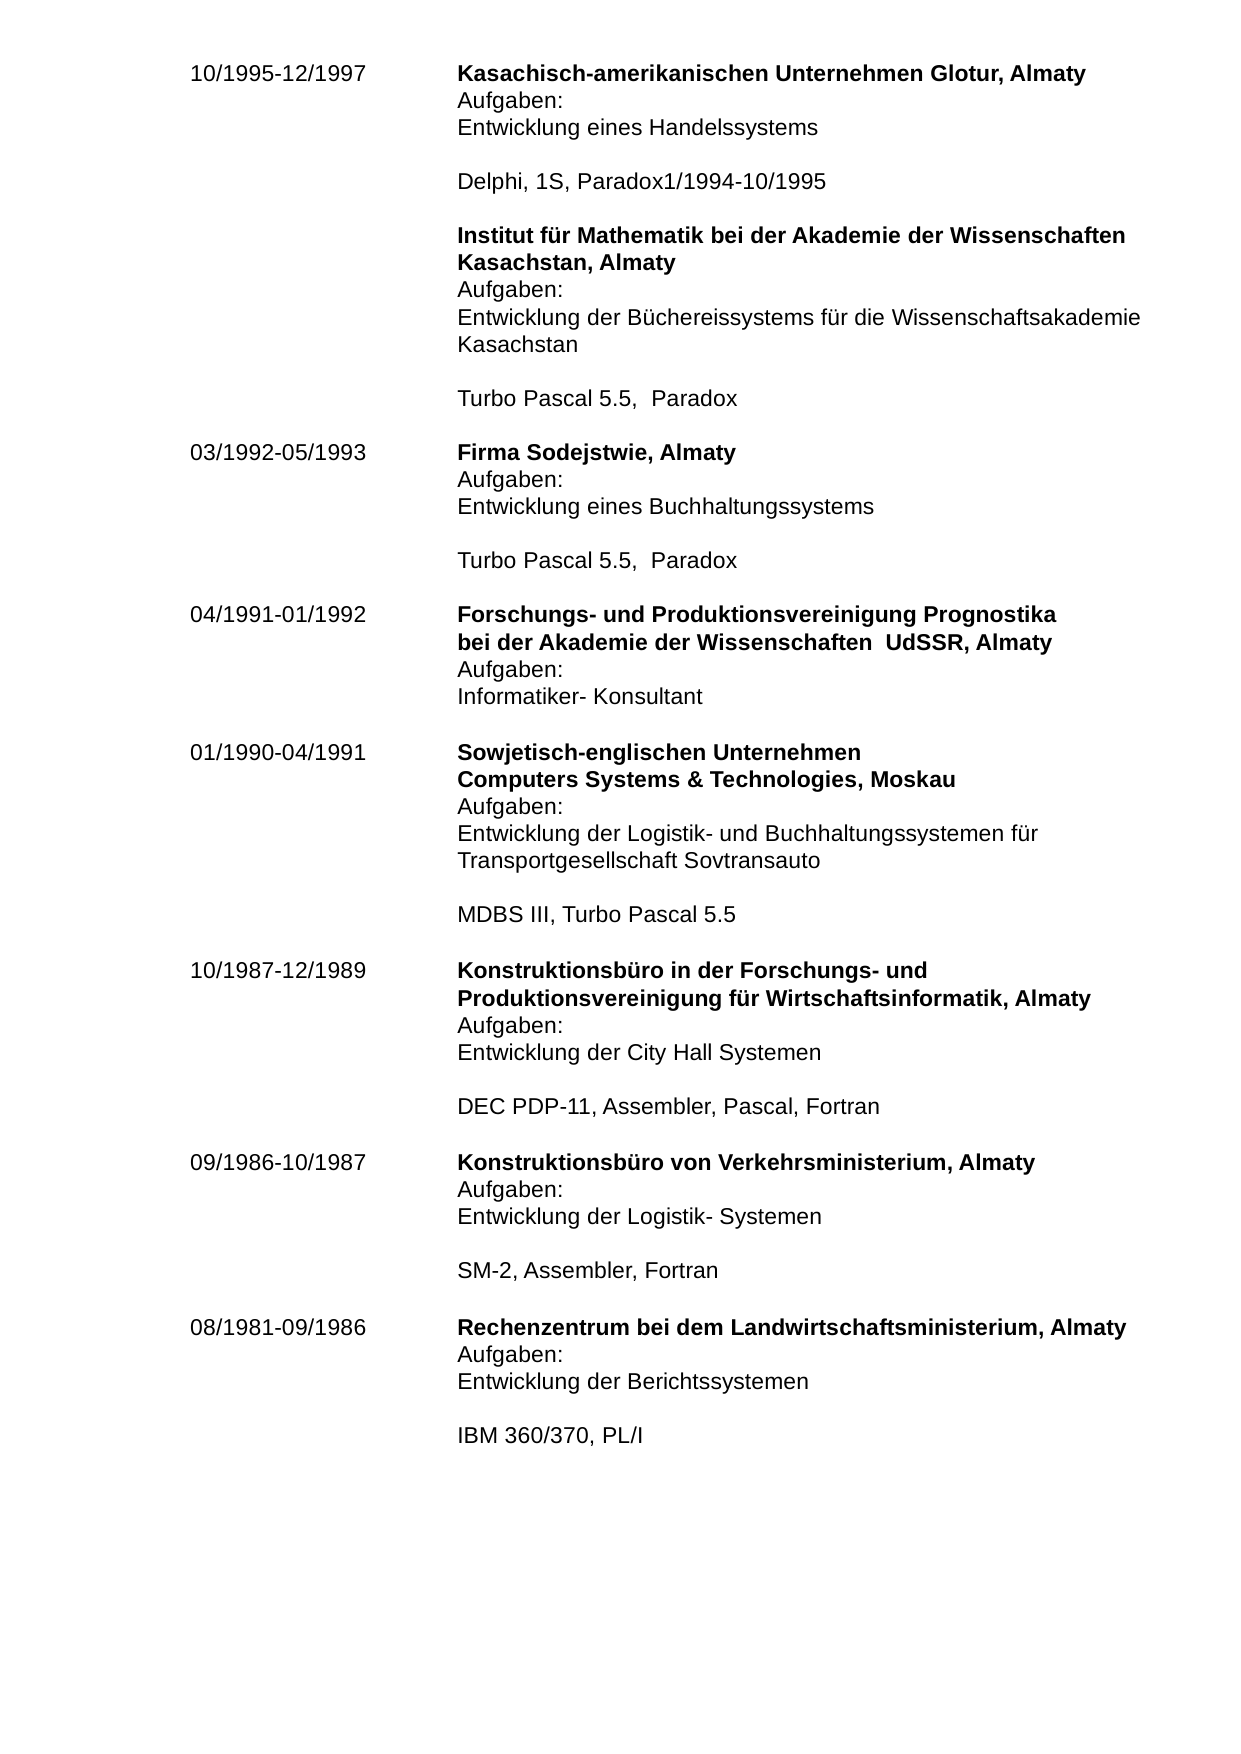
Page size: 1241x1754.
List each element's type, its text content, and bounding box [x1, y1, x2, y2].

text 08/1981-09/1986 Rechenzentrum bei dem Landwirtschaftsministerium, Almaty Aufgaben: Entwicklung der Berichtssystemen IBM 360/370, PL/I [190, 1313, 1152, 1448]
text 09/1986-10/1987 Konstruktionsbüro von Verkehrsministerium, Almaty Aufgaben: Entwicklung der Logistik- Systemen SM-2, Assembler, Fortran [190, 1148, 1152, 1284]
text 01/1990-04/1991 Sowjetisch-englischen Unternehmen Computers Systems & Technologies, Moskau Aufgaben: Entwicklung der Logistik- und Buchhaltungssystemen für Transportgesellschaft Sovtransauto MDBS III, Turbo Pascal 5.5 [190, 738, 1152, 928]
text 10/1987-12/1989 Konstruktionsbüro in der Forschungs- und Produktionsvereinigung für Wirtschaftsinformatik, Almaty Aufgaben: Entwicklung der City Hall Systemen DEC PDP-11, Assembler, Pascal, Fortran [190, 957, 1152, 1148]
text 04/1991-01/1992 Forschungs- und Produktionsvereinigung Prognostika bei der Akademie der Wissenschaften UdSSR, Almaty Aufgaben: Informatiker- Konsultant [190, 601, 1152, 709]
text 10/1995-12/1997 Kasachisch-amerikanischen Unternehmen Glotur, Almaty Aufgaben: Entwicklung eines Handelssystems [190, 59, 1152, 140]
text 03/1992-05/1993 Firma Sodejstwie, Almaty Aufgaben: Entwicklung eines Buchhaltungssystems Turbo Pascal 5.5, Paradox [190, 438, 1152, 574]
text Delphi, 1S, Paradox1/1994-10/1995 Institut für Mathematik bei der Akademie der Wissenschaften Kasachstan, Almaty Aufgaben: Entwicklung der Büchereissystems für die Wissenschaftsakademie Kasachstan Turbo Pascal 5.5, Paradox [190, 140, 1152, 411]
